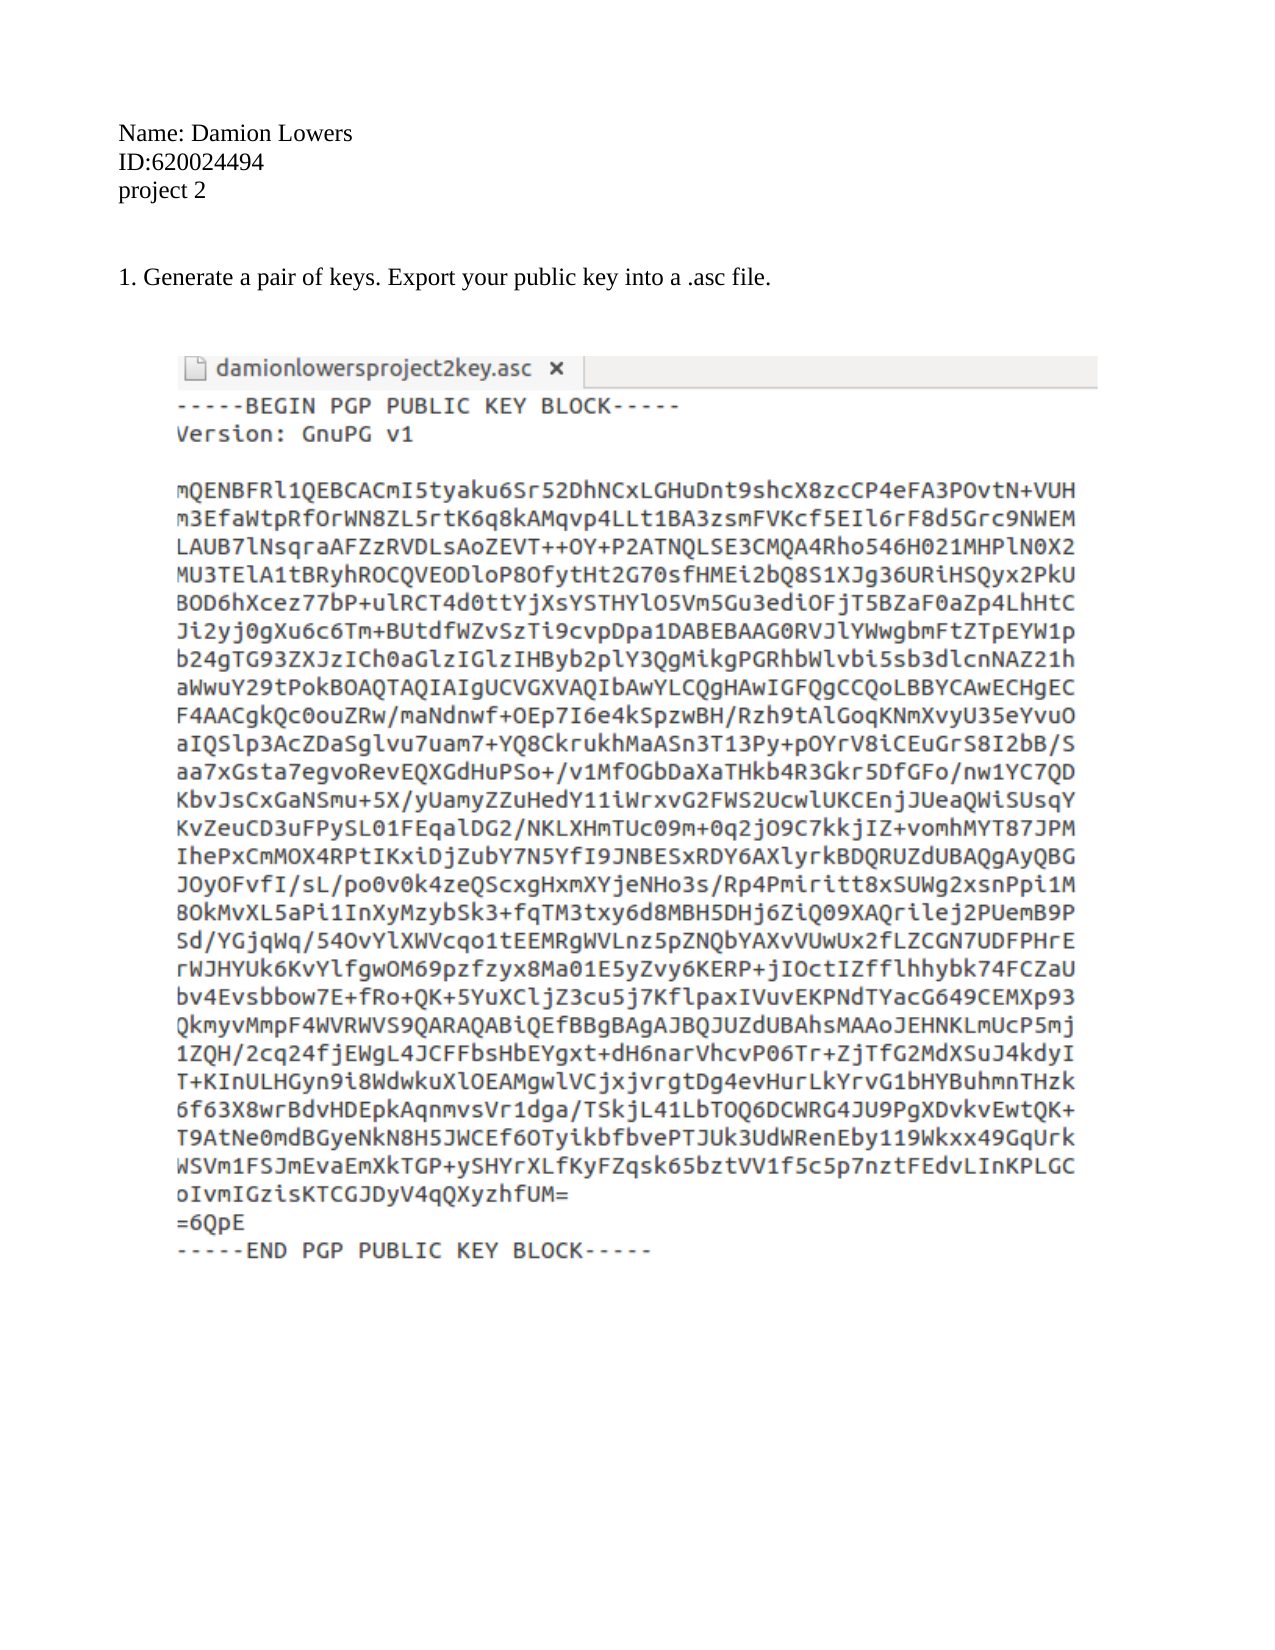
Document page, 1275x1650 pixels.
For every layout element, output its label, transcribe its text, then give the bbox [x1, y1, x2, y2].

text project 2 [118, 176, 1157, 204]
text Name: Damion Lowers [118, 118, 1157, 147]
text 1. Generate a pair of keys. Export your public key into a .asc file. [118, 262, 1157, 291]
picture [177, 356, 1098, 1285]
text ID:620024494 [118, 147, 1157, 176]
